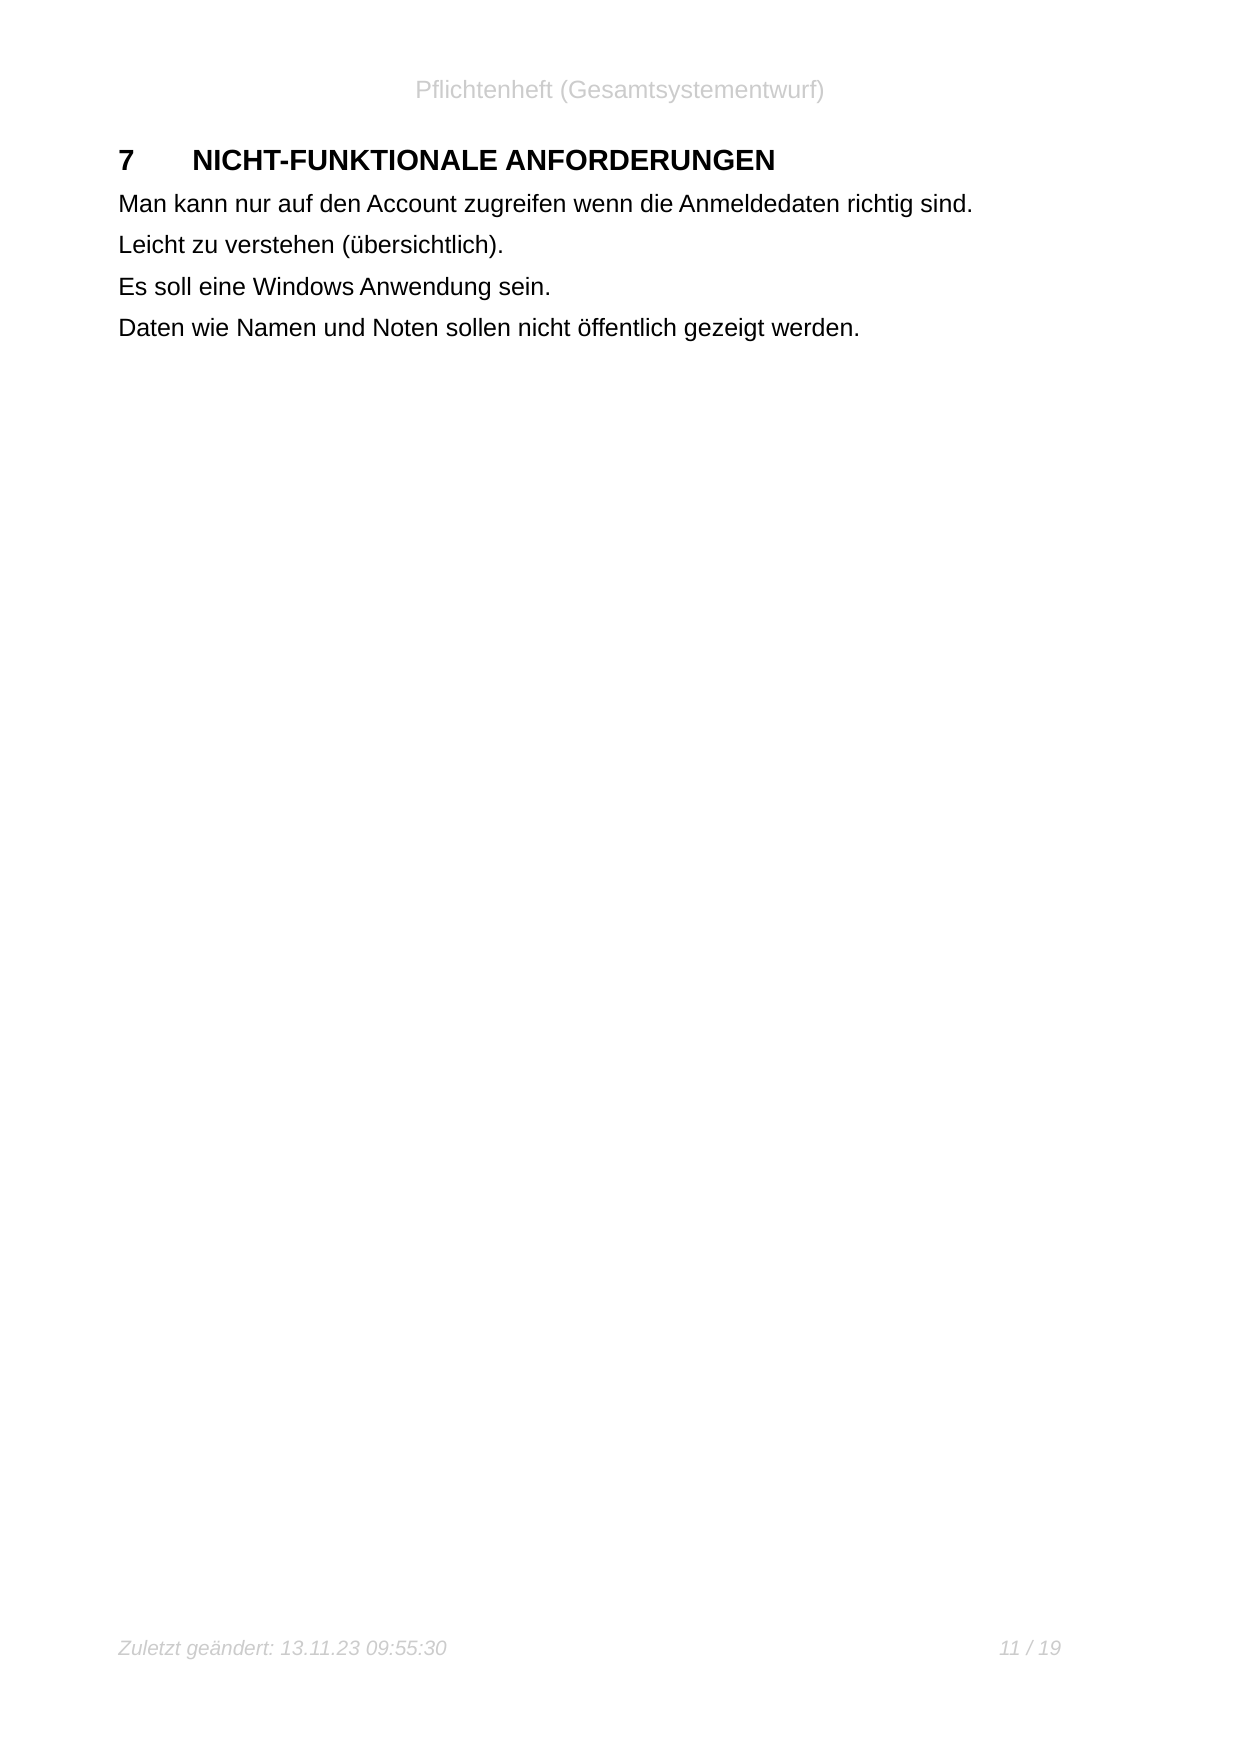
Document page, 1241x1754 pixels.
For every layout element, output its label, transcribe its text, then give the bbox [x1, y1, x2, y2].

subtitle Nicht-funktionale Anforderungen [118, 143, 1122, 177]
text Man kann nur auf den Account zugreifen wenn die Anmeldedaten richtig sind. [118, 189, 1122, 218]
text Es soll eine Windows Anwendung sein. [118, 272, 1122, 300]
text Daten wie Namen und Noten sollen nicht öffentlich gezeigt werden. [118, 313, 1122, 342]
text Leicht zu verstehen (übersichtlich). [118, 230, 1122, 259]
